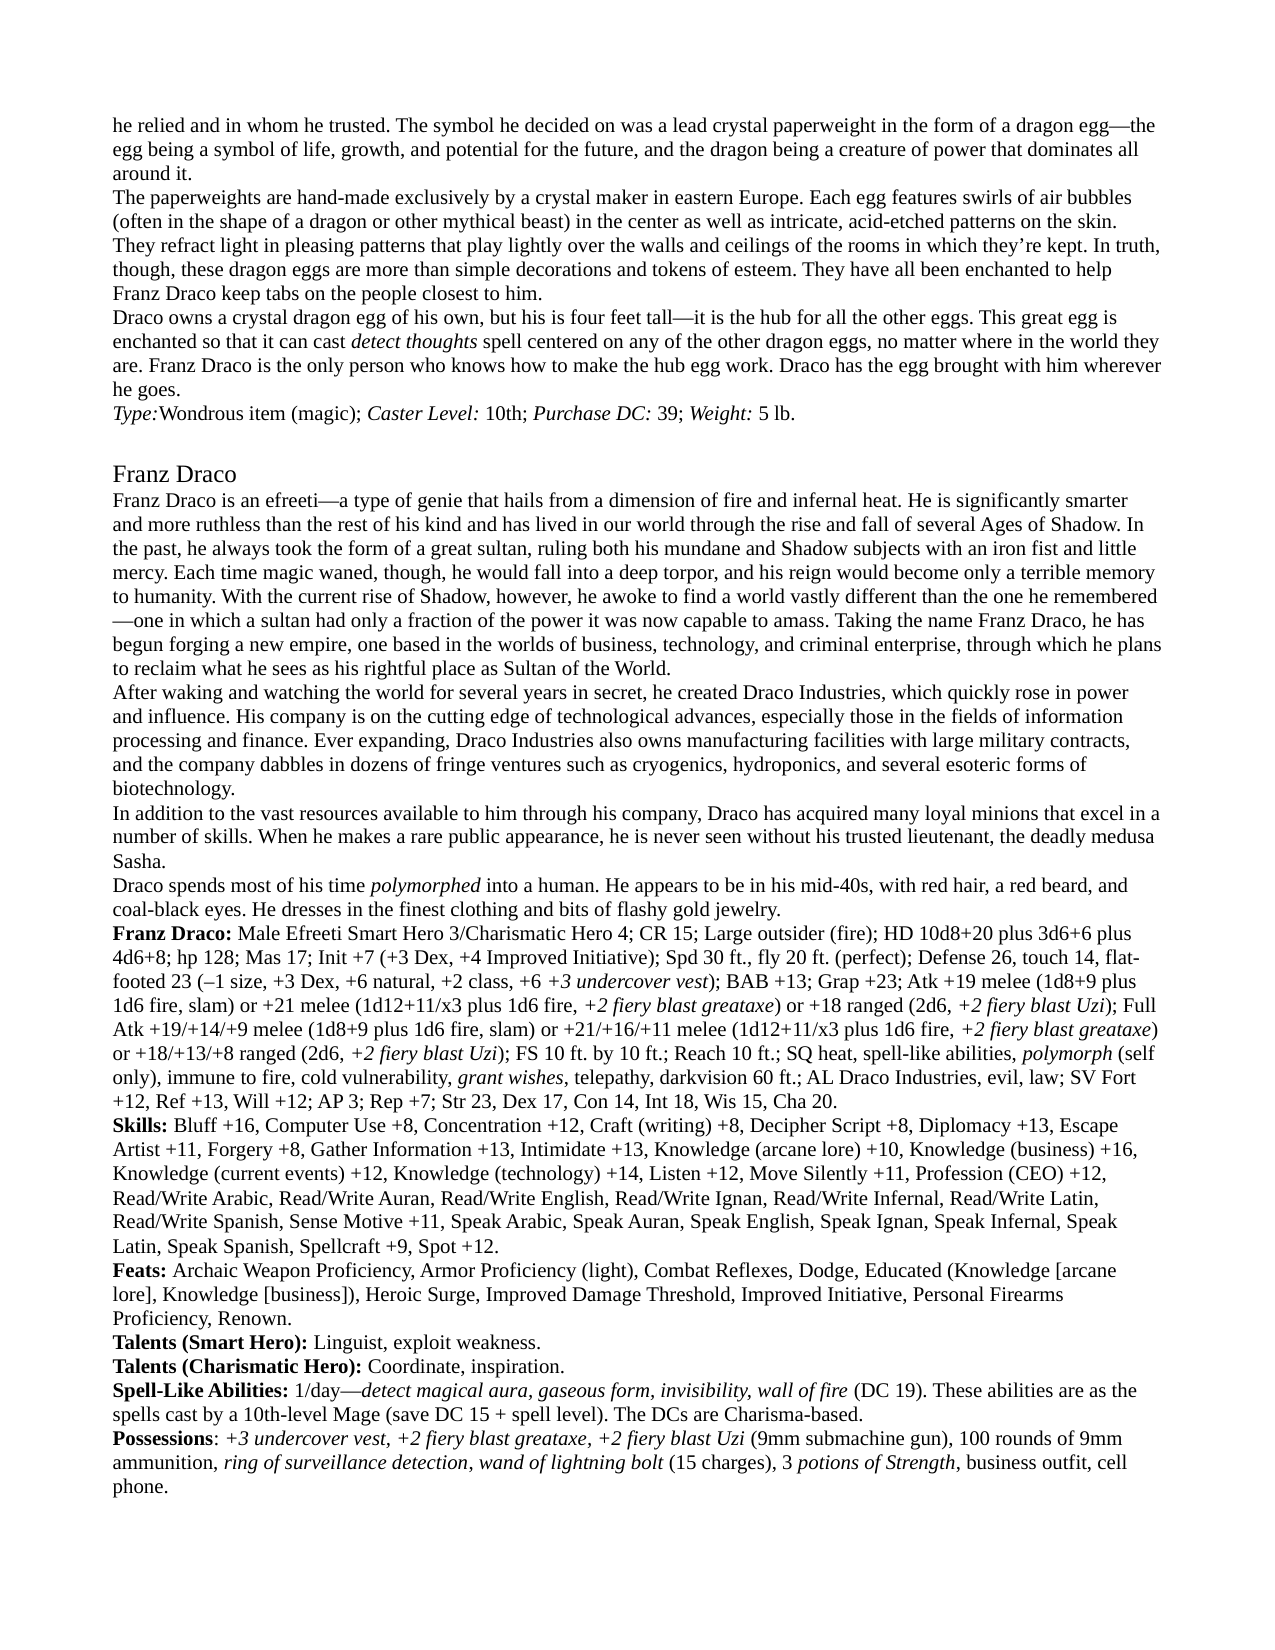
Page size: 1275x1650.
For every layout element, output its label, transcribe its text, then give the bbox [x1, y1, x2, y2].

text Talents (Charismatic Hero): Coordinate, inspiration. [112, 1354, 1162, 1378]
text Talents (Smart Hero): Linguist, exploit weakness. [112, 1330, 1162, 1354]
text Type:Wondrous item (magic); Caster Level: 10th; Purchase DC: 39; Weight: 5 lb. [112, 401, 1162, 425]
text The paperweights are hand-made exclusively by a crystal maker in eastern Europe. Each egg features swirls of air bubbles (often in the shape of a dragon or other mythical beast) in the center as well as intricate, acid-etched patterns on the skin. They refract light in pleasing patterns that play lightly over the walls and ceilings of the rooms in which they’re kept. In truth, though, these dragon eggs are more than simple decorations and tokens of esteem. They have all been enchanted to help Franz Draco keep tabs on the people closest to him. [112, 185, 1162, 305]
text In addition to the vast resources available to him through his company, Draco has acquired many loyal minions that excel in a number of skills. When he makes a rare public appearance, he is never seen without his trusted lieutenant, the deadly medusa Sasha. [112, 800, 1162, 873]
text Feats: Archaic Weapon Proficiency, Armor Proficiency (light), Combat Reflexes, Dodge, Educated (Knowledge [arcane lore], Knowledge [business]), Heroic Surge, Improved Damage Threshold, Improved Initiative, Personal Firearms Proficiency, Renown. [112, 1258, 1162, 1330]
text After waking and watching the world for several years in secret, he created Draco Industries, which quickly rose in power and influence. His company is on the cutting edge of technological advances, especially those in the fields of information processing and finance. Ever expanding, Draco Industries also owns manufacturing facilities with large military contracts, and the company dabbles in dozens of fringe ventures such as cryogenics, hydroponics, and several esoteric forms of biotechnology. [112, 680, 1162, 800]
text Franz Draco: Male Efreeti Smart Hero 3/Charismatic Hero 4; CR 15; Large outsider (fire); HD 10d8+20 plus 3d6+6 plus 4d6+8; hp 128; Mas 17; Init +7 (+3 Dex, +4 Improved Initiative); Spd 30 ft., fly 20 ft. (perfect); Defense 26, touch 14, flat-footed 23 (–1 size, +3 Dex, +6 natural, +2 class, +6 +3 undercover vest); BAB +13; Grap +23; Atk +19 melee (1d8+9 plus 1d6 fire, slam) or +21 melee (1d12+11/x3 plus 1d6 fire, +2 fiery blast greataxe) or +18 ranged (2d6, +2 fiery blast Uzi); Full Atk +19/+14/+9 melee (1d8+9 plus 1d6 fire, slam) or +21/+16/+11 melee (1d12+11/x3 plus 1d6 fire, +2 fiery blast greataxe) or +18/+13/+8 ranged (2d6, +2 fiery blast Uzi); FS 10 ft. by 10 ft.; Reach 10 ft.; SQ heat, spell-like abilities, polymorph (self only), immune to fire, cold vulnerability, grant wishes, telepathy, darkvision 60 ft.; AL Draco Industries, evil, law; SV Fort +12, Ref +13, Will +12; AP 3; Rep +7; Str 23, Dex 17, Con 14, Int 18, Wis 15, Cha 20. [112, 921, 1162, 1113]
text Skills: Bluff +16, Computer Use +8, Concentration +12, Craft (writing) +8, Decipher Script +8, Diplomacy +13, Escape Artist +11, Forgery +8, Gather Information +13, Intimidate +13, Knowledge (arcane lore) +10, Knowledge (business) +16, Knowledge (current events) +12, Knowledge (technology) +14, Listen +12, Move Silently +11, Profession (CEO) +12, Read/Write Arabic, Read/Write Auran, Read/Write English, Read/Write Ignan, Read/Write Infernal, Read/Write Latin, Read/Write Spanish, Sense Motive +11, Speak Arabic, Speak Auran, Speak English, Speak Ignan, Speak Infernal, Speak Latin, Speak Spanish, Spellcraft +9, Spot +12. [112, 1113, 1162, 1258]
text Franz Draco [112, 459, 1162, 488]
text Possessions: +3 undercover vest, +2 fiery blast greataxe, +2 fiery blast Uzi (9mm submachine gun), 100 rounds of 9mm ammunition, ring of surveillance detection, wand of lightning bolt (15 charges), 3 potions of Strength, business outfit, cell phone. [112, 1426, 1162, 1498]
text he relied and in whom he trusted. The symbol he decided on was a lead crystal paperweight in the form of a dragon egg—the egg being a symbol of life, growth, and potential for the future, and the dragon being a creature of power that dominates all around it. [112, 112, 1162, 185]
text Draco spends most of his time polymorphed into a human. He appears to be in his mid-40s, with red hair, a red beard, and coal-black eyes. He dresses in the finest clothing and bits of flashy gold jewelry. [112, 873, 1162, 921]
text Franz Draco is an efreeti—a type of genie that hails from a dimension of fire and infernal heat. He is significantly smarter and more ruthless than the rest of his kind and has lived in our world through the rise and fall of several Ages of Shadow. In the past, he always took the form of a great sultan, ruling both his mundane and Shadow subjects with an iron fist and little mercy. Each time magic waned, though, he would fall into a deep torpor, and his reign would become only a terrible memory to humanity. With the current rise of Shadow, however, he awoke to find a world vastly different than the one he remembered—one in which a sultan had only a fraction of the power it was now capable to amass. Taking the name Franz Draco, he has begun forging a new empire, one based in the worlds of business, technology, and criminal enterprise, through which he plans to reclaim what he sees as his rightful place as Sultan of the World. [112, 488, 1162, 680]
text Draco owns a crystal dragon egg of his own, but his is four feet tall—it is the hub for all the other eggs. This great egg is enchanted so that it can cast detect thoughts spell centered on any of the other dragon eggs, no matter where in the world they are. Franz Draco is the only person who knows how to make the hub egg work. Draco has the egg brought with him wherever he goes. [112, 305, 1162, 401]
text Spell-Like Abilities: 1/day—detect magical aura, gaseous form, invisibility, wall of fire (DC 19). These abilities are as the spells cast by a 10th-level Mage (save DC 15 + spell level). The DCs are Charisma-based. [112, 1378, 1162, 1426]
